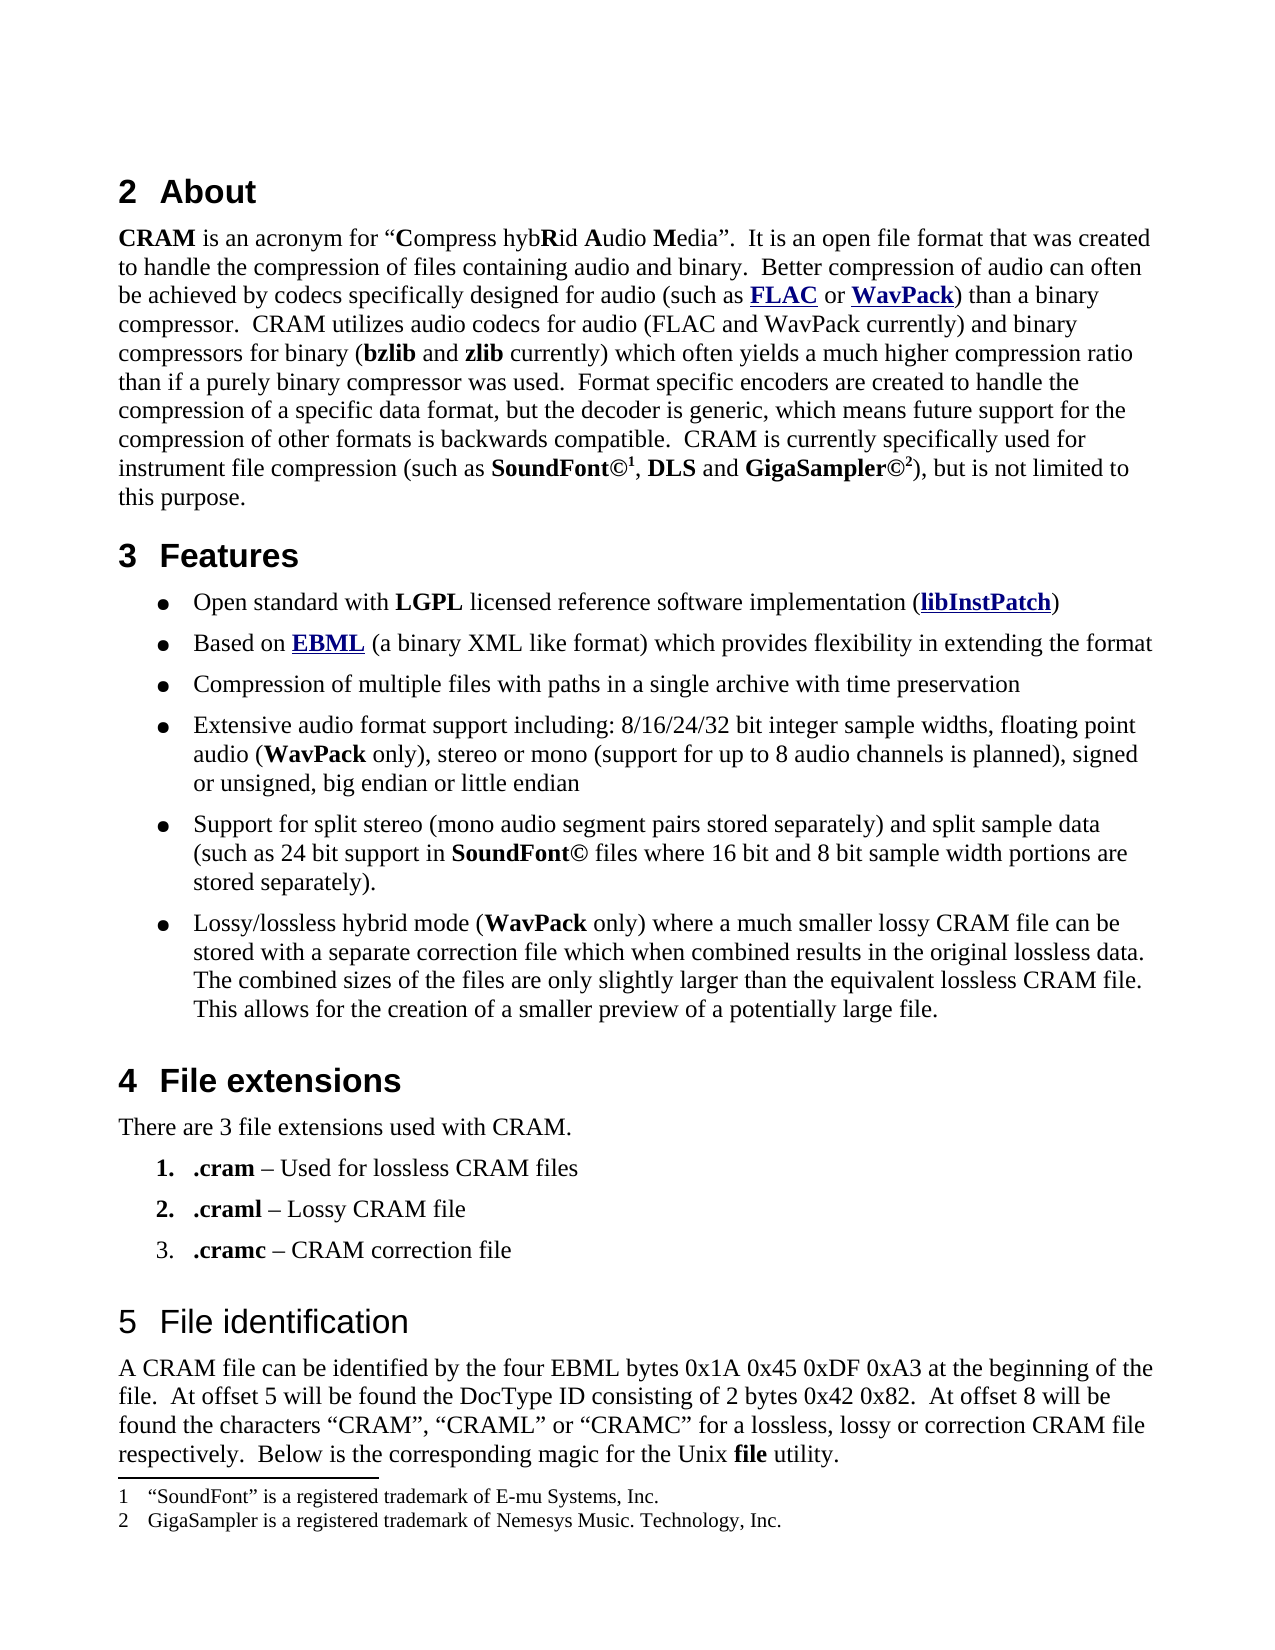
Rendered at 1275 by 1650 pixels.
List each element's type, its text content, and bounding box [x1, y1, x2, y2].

list Support for split stereo (mono audio segment pairs stored separately) and split sample data (such as 24 bit support in SoundFont© files where 16 bit and 8 bit sample width portions are stored separately). [156, 809, 1157, 895]
subtitle File extensions [118, 1060, 1157, 1099]
list Compression of multiple files with paths in a single archive with time preservation [156, 669, 1157, 698]
list .craml – Lossy CRAM file [156, 1194, 1157, 1223]
list Extensive audio format support including: 8/16/24/32 bit integer sample widths, floating point audio (WavPack only), stereo or mono (support for up to 8 audio channels is planned), signed or unsigned, big endian or little endian [156, 710, 1157, 797]
subtitle File identification [118, 1302, 1157, 1340]
subtitle Features [118, 536, 1157, 574]
text There are 3 file extensions used with CRAM. [118, 1112, 1157, 1140]
list Open standard with LGPL licensed reference software implementation (libInstPatch) [156, 587, 1157, 615]
text “SoundFont” is a registered trademark of E-mu Systems, Inc. [118, 1484, 1157, 1508]
list Based on EBML (a binary XML like format) which provides flexibility in extending the format [156, 628, 1157, 657]
list Lossy/lossless hybrid mode (WavPack only) where a much smaller lossy CRAM file can be stored with a separate correction file which when combined results in the original lossless data. The combined sizes of the files are only slightly larger than the equivalent lossless CRAM file. This allows for the creation of a smaller preview of a potentially large file. [156, 908, 1157, 1023]
text CRAM is an acronym for “Compress hybRid Audio Media”. It is an open file format that was created to handle the compression of files containing audio and binary. Better compression of audio can often be achieved by codecs specifically designed for audio (such as FLAC or WavPack) than a binary compressor. CRAM utilizes audio codecs for audio (FLAC and WavPack currently) and binary compressors for binary (bzlib and zlib currently) which often yields a much higher compression ratio than if a purely binary compressor was used. Format specific encoders are created to handle the compression of a specific data format, but the decoder is generic, which means future support for the compression of other formats is backwards compatible. CRAM is currently specifically used for instrument file compression (such as SoundFont©, DLS and GigaSampler©), but is not limited to this purpose. [118, 223, 1157, 511]
list .cram – Used for lossless CRAM files [156, 1153, 1157, 1182]
text A CRAM file can be identified by the four EBML bytes 0x1A 0x45 0xDF 0xA3 at the beginning of the file. At offset 5 will be found the DocType ID consisting of 2 bytes 0x42 0x82. At offset 8 will be found the characters “CRAM”, “CRAML” or “CRAMC” for a lossless, lossy or correction CRAM file respectively. Below is the corresponding magic for the Unix file utility. [118, 1353, 1157, 1468]
list .cramc – CRAM correction file [156, 1235, 1157, 1264]
subtitle About [118, 172, 1157, 211]
text GigaSampler is a registered trademark of Nemesys Music. Technology, Inc. [118, 1508, 1157, 1532]
